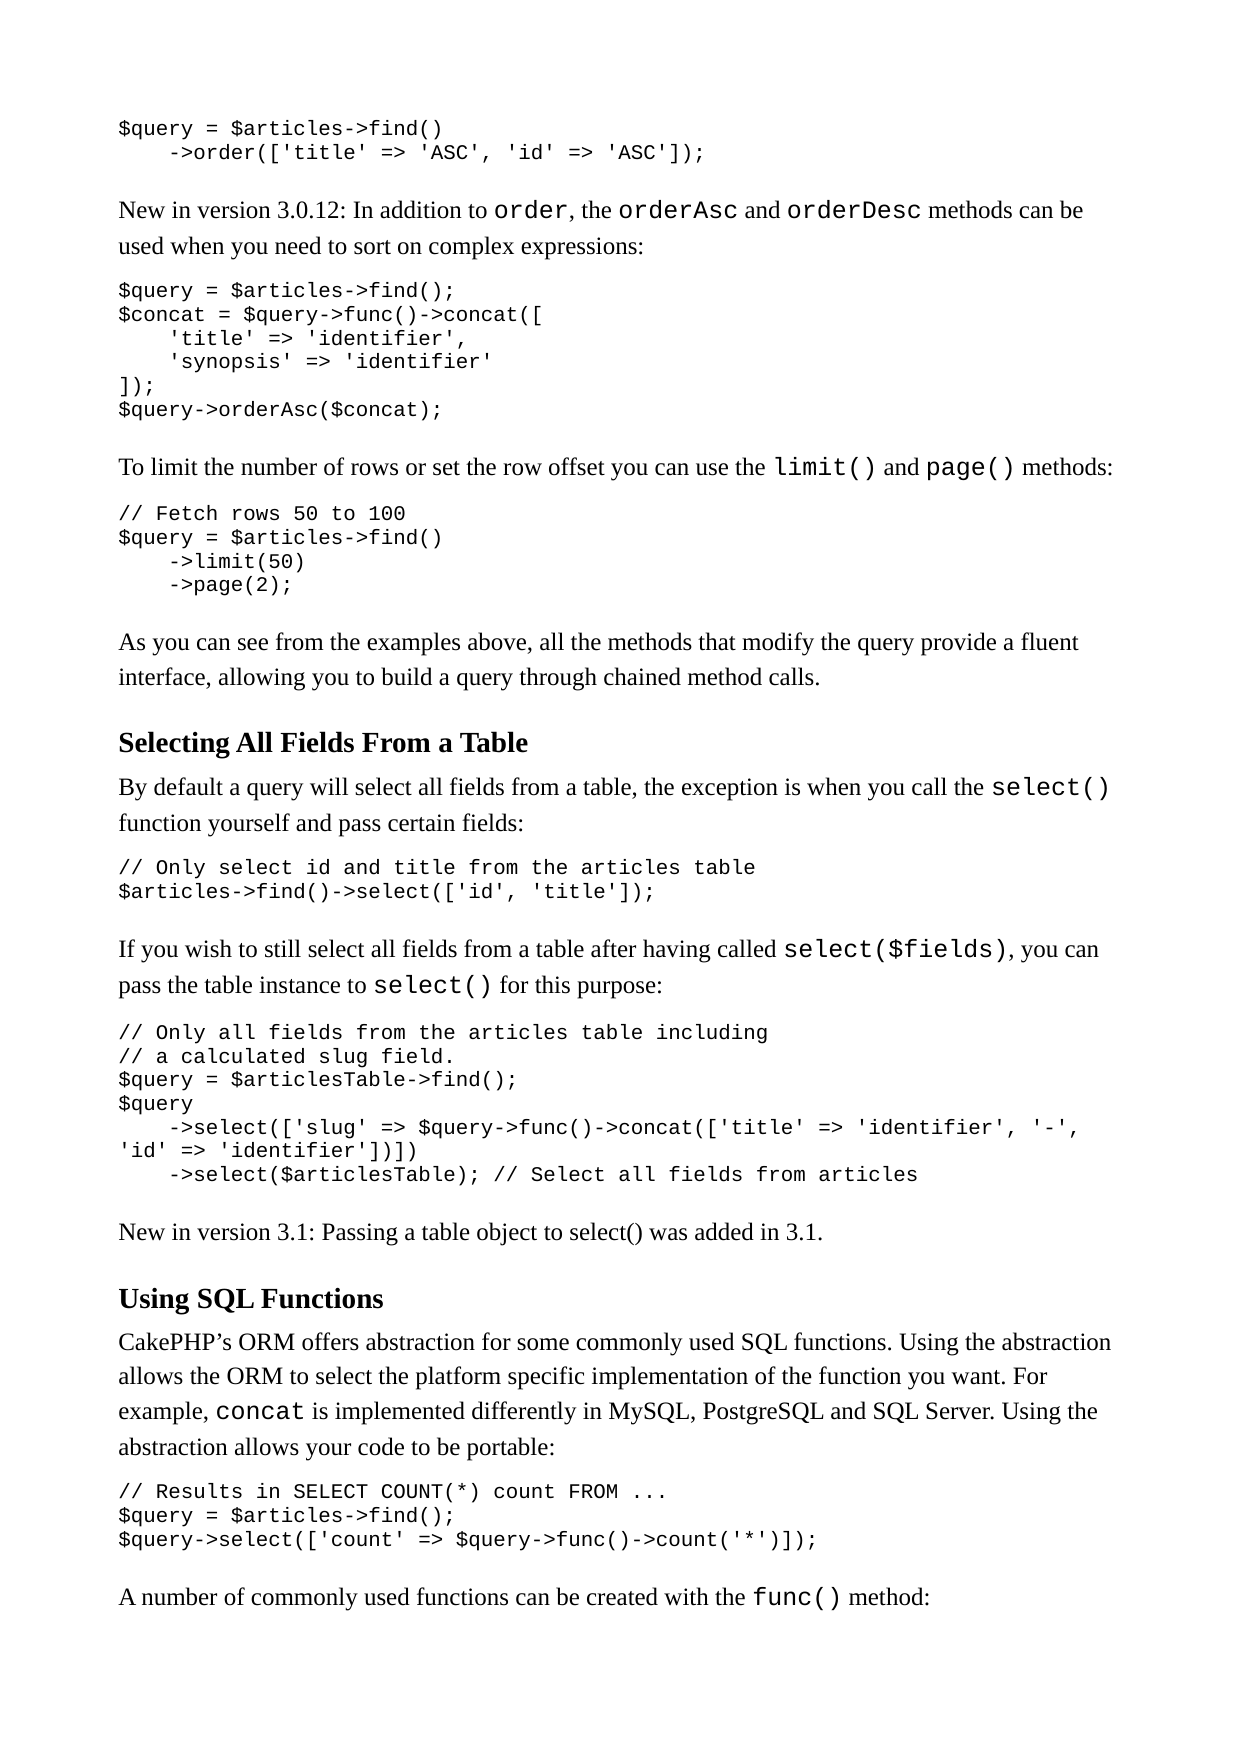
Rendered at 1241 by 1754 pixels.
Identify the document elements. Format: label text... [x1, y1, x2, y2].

text // Only all fields from the articles table including [118, 1022, 1122, 1046]
text // Results in SELECT COUNT(*) count FROM ... [118, 1481, 1122, 1505]
text As you can see from the examples above, all the methods that modify the query provide a fluent interface, allowing you to build a query through chained method calls. [118, 627, 1122, 691]
text 'title' => 'identifier', [118, 328, 1122, 351]
text $query = $articles->find() [118, 527, 1122, 551]
text A number of commonly used functions can be created with the func() method: [118, 1582, 1122, 1613]
text // a calculated slug field. [118, 1046, 1122, 1069]
text $query->orderAsc($concat); [118, 399, 1122, 422]
text By default a query will select all fields from a table, the exception is when you call the select() function yourself and pass certain fields: [118, 772, 1122, 837]
text ->limit(50) [118, 551, 1122, 574]
text // Only select id and title from the articles table [118, 857, 1122, 881]
text ->select($articlesTable); // Select all fields from articles [118, 1164, 1122, 1188]
subtitle Using SQL Functions [118, 1281, 1122, 1314]
text CakePHP’s ORM offers abstraction for some commonly used SQL functions. Using the abstraction allows the ORM to select the platform specific implementation of the function you want. For example, concat is implemented differently in MySQL, PostgreSQL and SQL Server. Using the abstraction allows your code to be portable: [118, 1327, 1122, 1461]
text $query = $articles->find() [118, 118, 1122, 142]
text ->order(['title' => 'ASC', 'id' => 'ASC']); [118, 142, 1122, 165]
text // Fetch rows 50 to 100 [118, 503, 1122, 527]
subtitle Selecting All Fields From a Table [118, 726, 1122, 759]
text To limit the number of rows or set the row offset you can use the limit() and page() methods: [118, 452, 1122, 483]
text $query = $articlesTable->find(); [118, 1069, 1122, 1093]
text ->select(['slug' => $query->func()->concat(['title' => 'identifier', '-', 'id' => 'identifier'])]) [118, 1117, 1122, 1164]
text New in version 3.1: Passing a table object to select() was added in 3.1. [118, 1217, 1122, 1246]
text $articles->find()->select(['id', 'title']); [118, 881, 1122, 904]
text If you wish to still select all fields from a table after having called select($fields), you can pass the table instance to select() for this purpose: [118, 934, 1122, 1001]
text ->page(2); [118, 574, 1122, 598]
text 'synopsis' => 'identifier' [118, 351, 1122, 375]
text $query = $articles->find(); [118, 1505, 1122, 1529]
text $concat = $query->func()->concat([ [118, 304, 1122, 328]
text $query = $articles->find(); [118, 281, 1122, 304]
text $query [118, 1093, 1122, 1117]
text $query->select(['count' => $query->func()->count('*')]); [118, 1529, 1122, 1552]
text New in version 3.0.12: In addition to order, the orderAsc and orderDesc methods can be used when you need to sort on complex expressions: [118, 195, 1122, 260]
text ]); [118, 375, 1122, 399]
